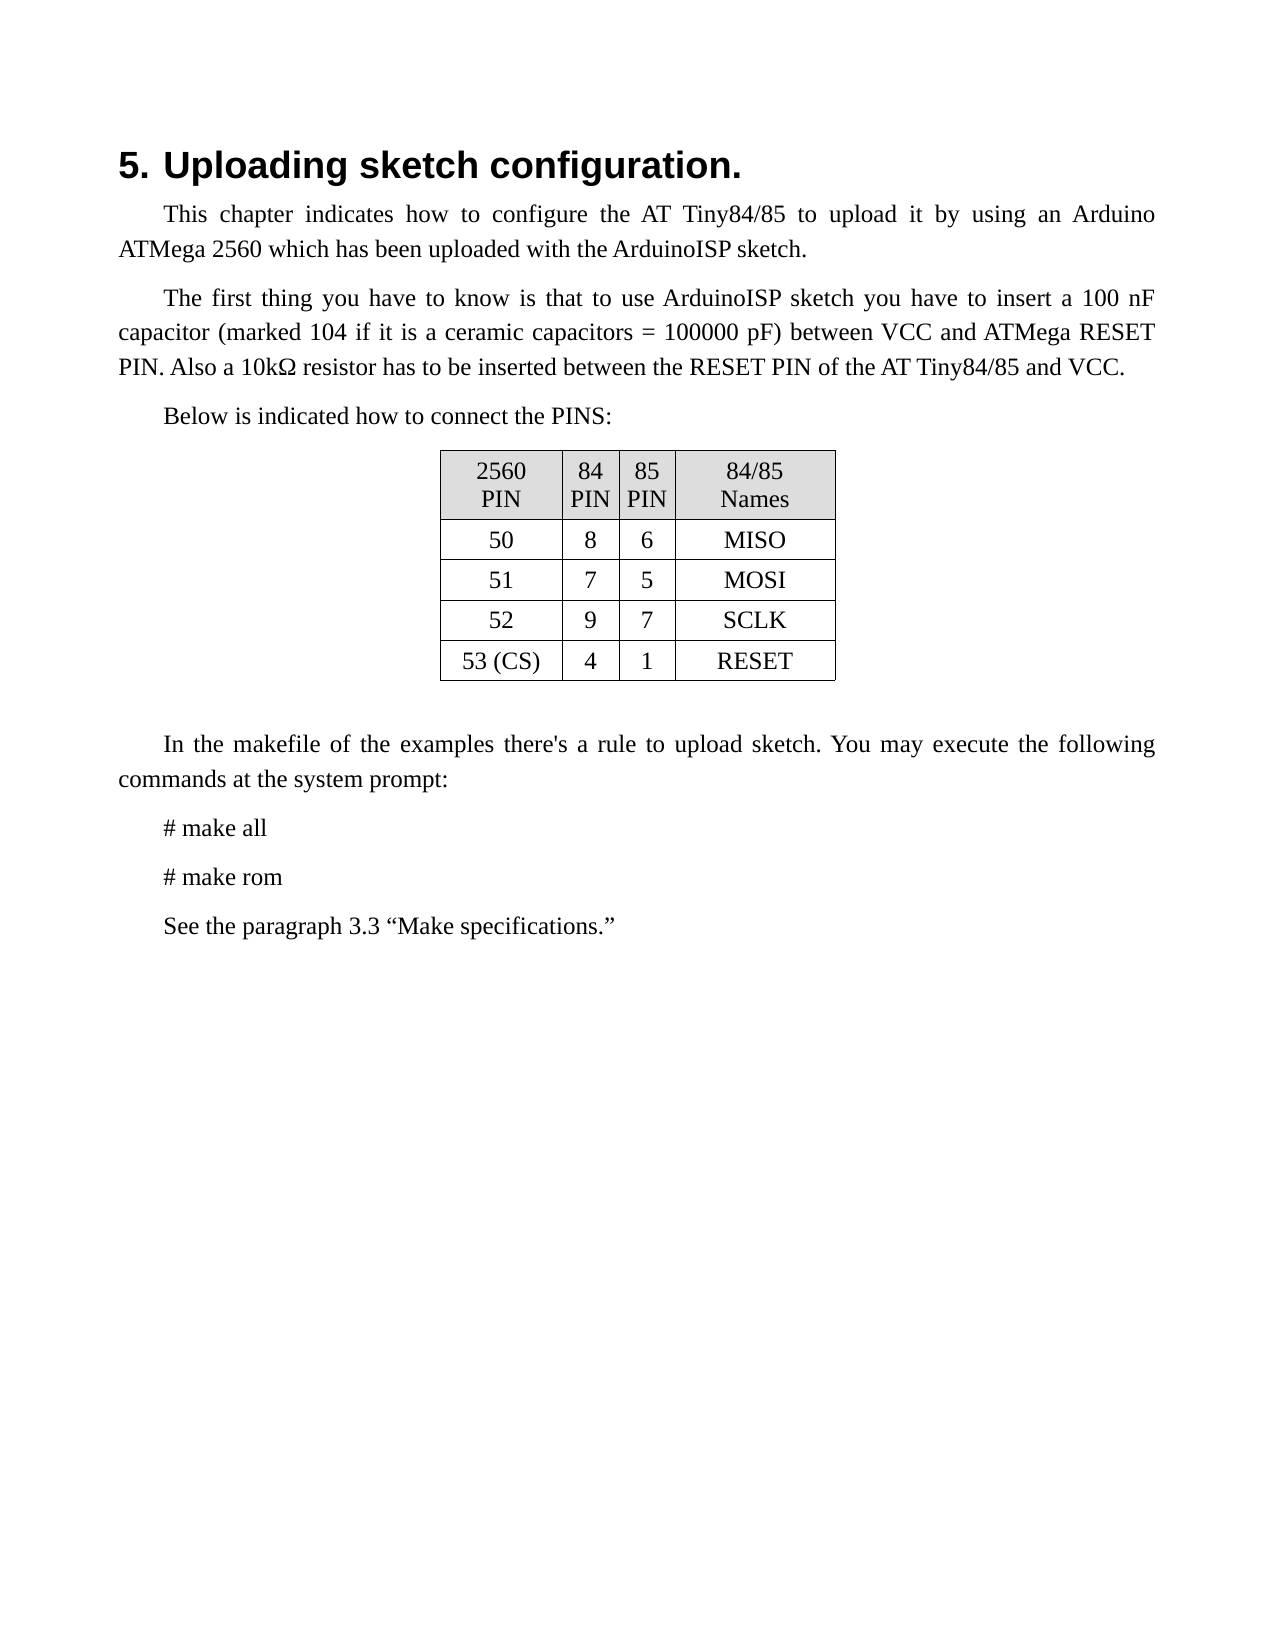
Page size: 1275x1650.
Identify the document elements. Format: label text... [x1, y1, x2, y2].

table_header 84/85 Names [676, 451, 835, 519]
table_cell MISO [676, 520, 835, 559]
table_header 85 PIN [620, 451, 675, 519]
table_cell 9 [563, 601, 619, 640]
table_cell 50 [441, 520, 562, 559]
text Below is indicated how to connect the PINS: [118, 401, 1157, 429]
table_cell 7 [563, 560, 619, 599]
text # make all [118, 813, 1157, 842]
text See the paragraph 3.3 “Make specifications.” [118, 911, 1157, 940]
table_cell RESET [676, 641, 835, 680]
table_cell 5 [620, 560, 675, 599]
table_cell 8 [563, 520, 619, 559]
table_cell 1 [620, 641, 675, 680]
table_header 2560 PIN [441, 451, 562, 519]
table_header 84 PIN [563, 451, 619, 519]
table_cell 53 (CS) [441, 641, 562, 680]
subtitle Uploading sketch configuration. [118, 143, 1157, 187]
table_cell 4 [563, 641, 619, 680]
table_cell MOSI [676, 560, 835, 599]
table_cell SCLK [676, 601, 835, 640]
table_cell 7 [620, 601, 675, 640]
text In the makefile of the examples there's a rule to upload sketch. You may execute the following commands at the system prompt: [118, 729, 1157, 793]
table_cell 52 [441, 601, 562, 640]
text This chapter indicates how to configure the AT Tiny84/85 to upload it by using an Arduino ATMega 2560 which has been uploaded with the ArduinoISP sketch. [118, 199, 1157, 262]
table_cell 6 [620, 520, 675, 559]
table_cell 51 [441, 560, 562, 599]
text # make rom [118, 862, 1157, 891]
text The first thing you have to know is that to use ArduinoISP sketch you have to insert a 100 nF capacitor (marked 104 if it is a ceramic capacitors = 100000 pF) between VCC and ATMega RESET PIN. Also a 10kΩ resistor has to be inserted between the RESET PIN of the AT Tiny84/85 and VCC. [118, 283, 1157, 381]
